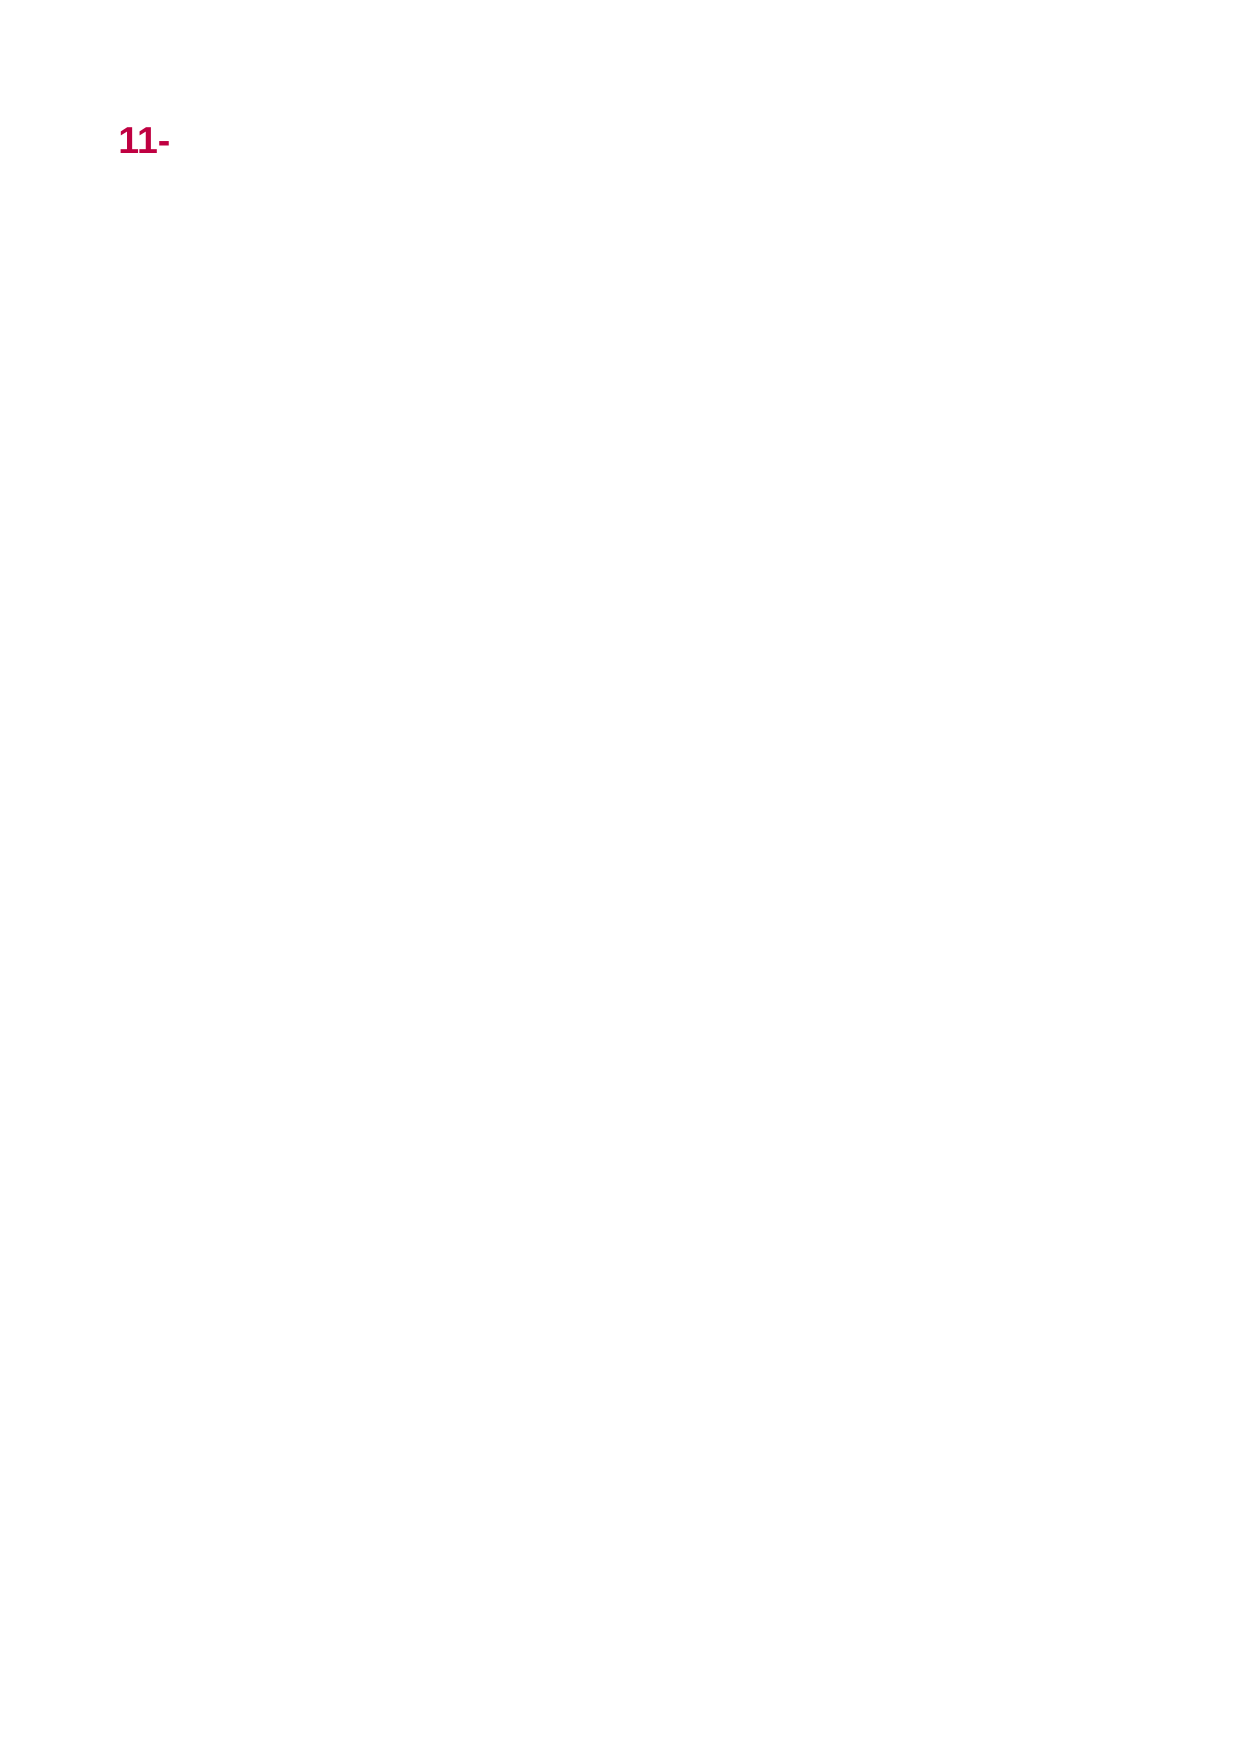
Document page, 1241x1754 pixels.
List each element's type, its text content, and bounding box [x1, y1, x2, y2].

subtitle 11- [118, 118, 1122, 161]
